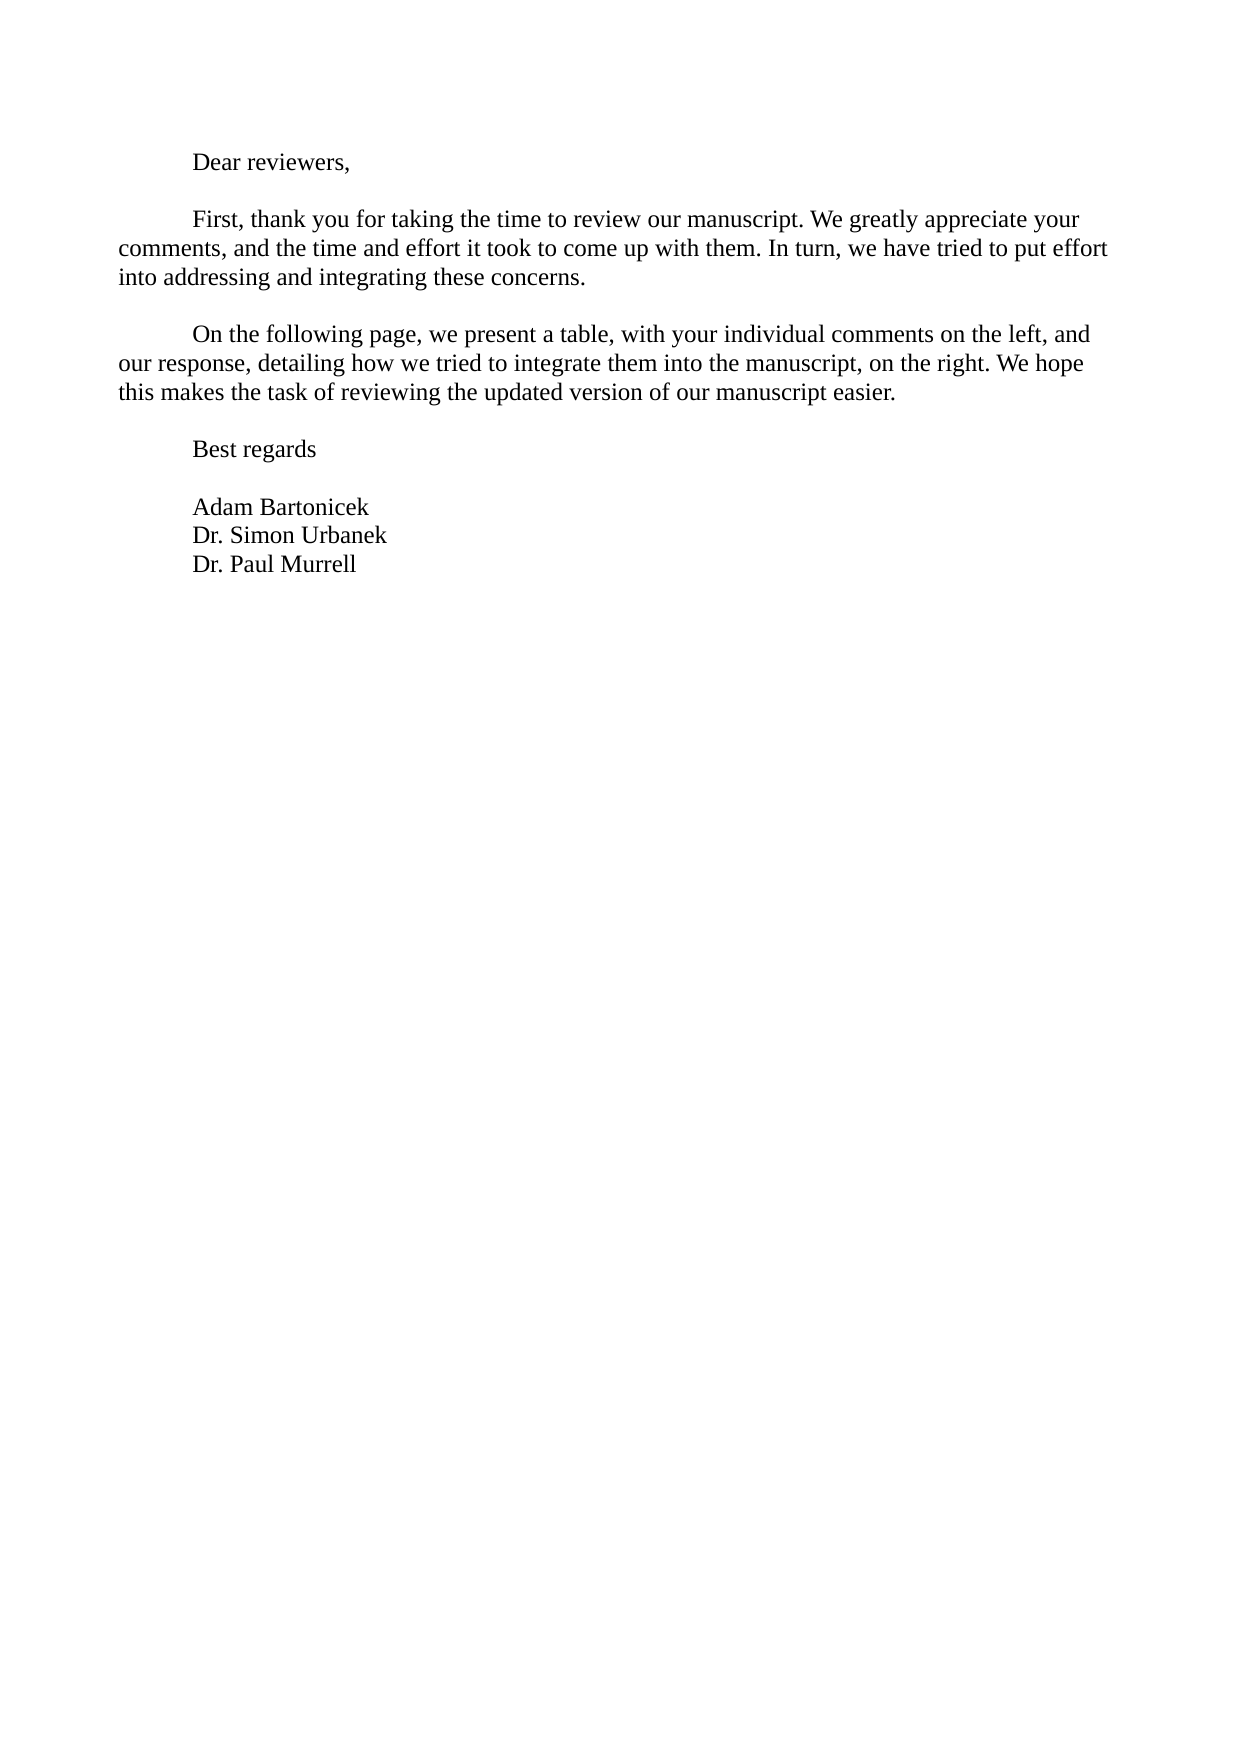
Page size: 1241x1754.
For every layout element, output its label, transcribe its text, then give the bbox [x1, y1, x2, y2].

text Dr. Simon Urbanek [118, 521, 1122, 549]
text Best regards [118, 434, 1122, 463]
text On the following page, we present a table, with your individual comments on the left, and our response, detailing how we tried to integrate them into the manuscript, on the right. We hope this makes the task of reviewing the updated version of our manuscript easier. [118, 319, 1122, 406]
text Adam Bartonicek [118, 492, 1122, 521]
text Dear reviewers, [118, 147, 1122, 176]
text First, thank you for taking the time to review our manuscript. We greatly appreciate your comments, and the time and effort it took to come up with them. In turn, we have tried to put effort into addressing and integrating these concerns. [118, 204, 1122, 291]
text Dr. Paul Murrell [118, 549, 1122, 578]
